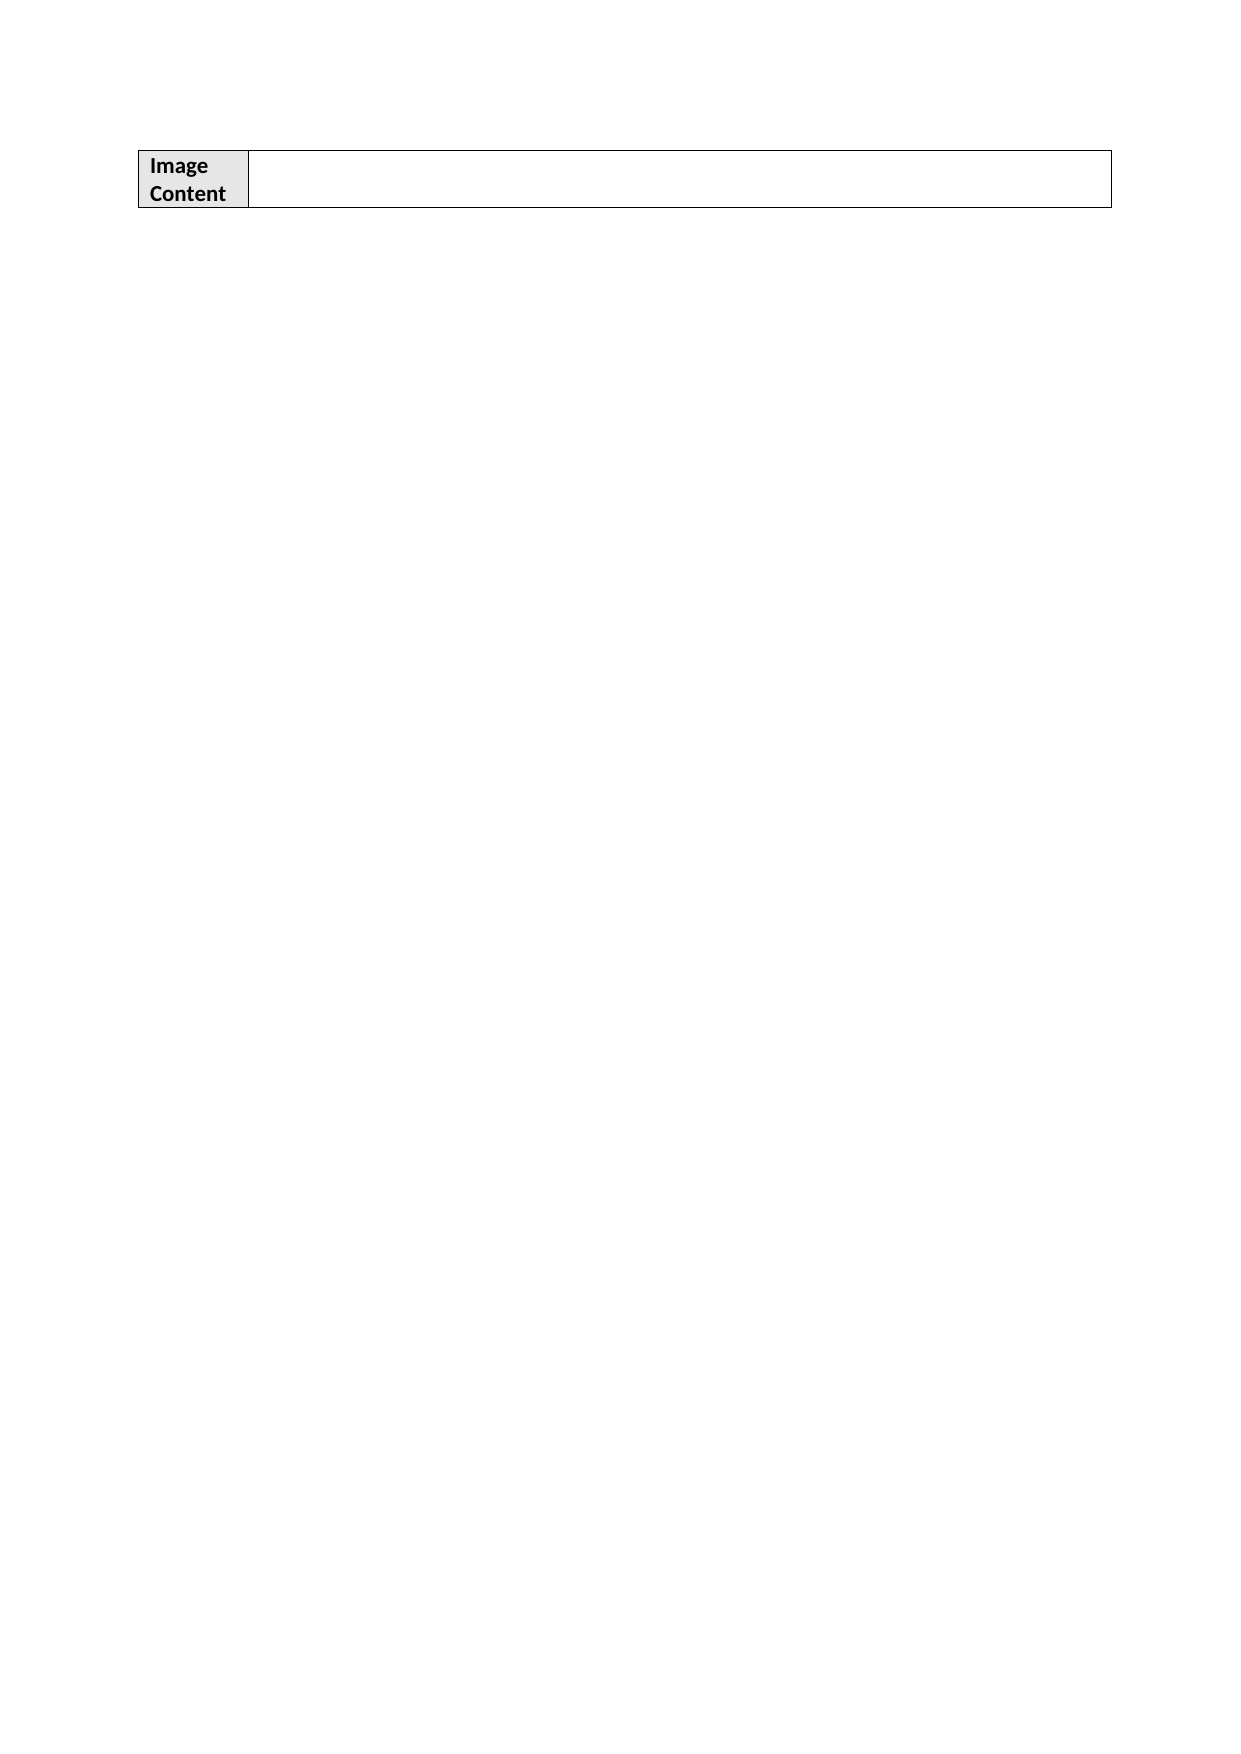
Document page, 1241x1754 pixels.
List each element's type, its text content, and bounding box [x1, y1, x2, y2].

table_cell Image Content [139, 151, 248, 207]
table_cell [249, 151, 1111, 207]
